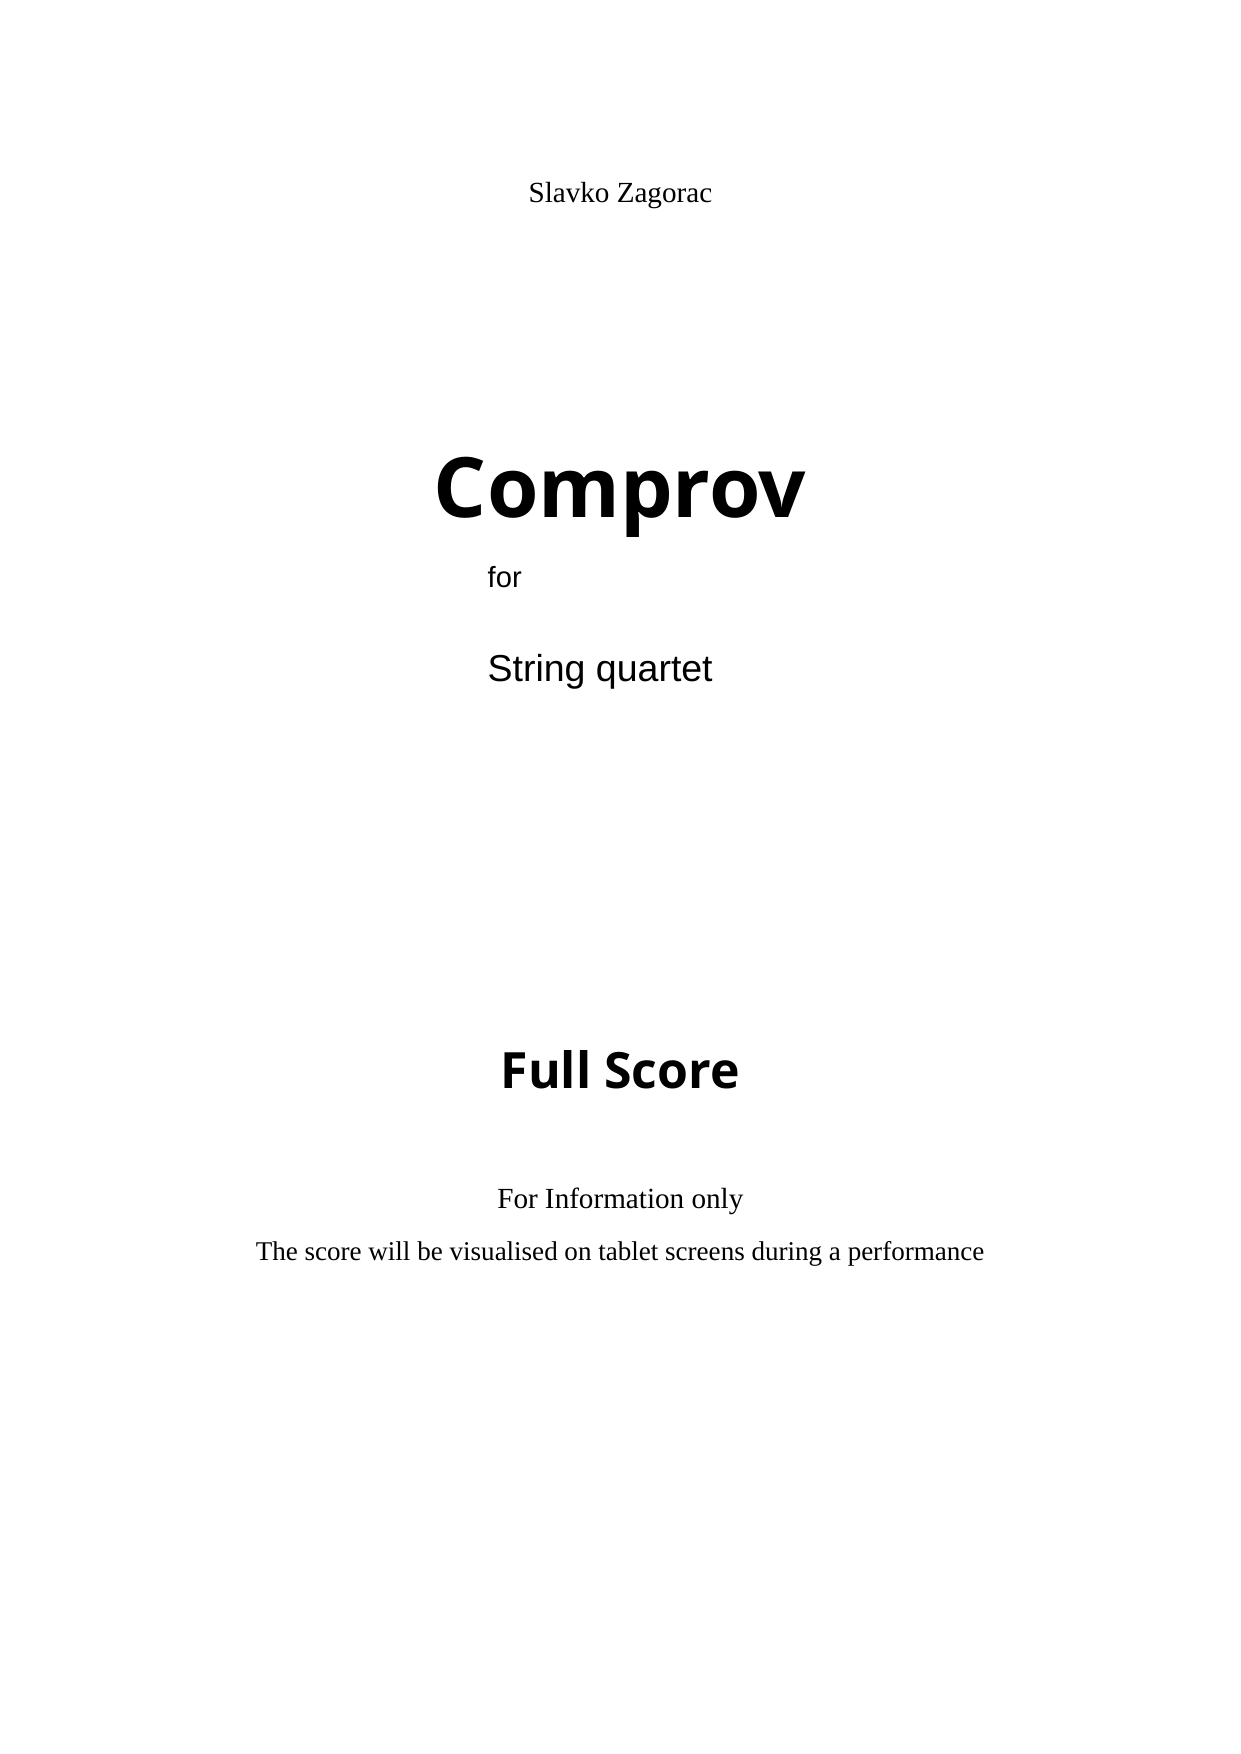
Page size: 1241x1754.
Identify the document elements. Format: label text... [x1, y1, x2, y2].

subtitle String quartet [487, 613, 1122, 732]
text Full Score [118, 1035, 1122, 1103]
text For Information only [118, 1181, 1122, 1214]
text The score will be visualised on tablet screens during a performance [118, 1236, 1122, 1267]
subtitle for [487, 560, 1122, 594]
text Slavko Zagorac [118, 176, 1122, 209]
subtitle Comprov [118, 428, 1122, 542]
